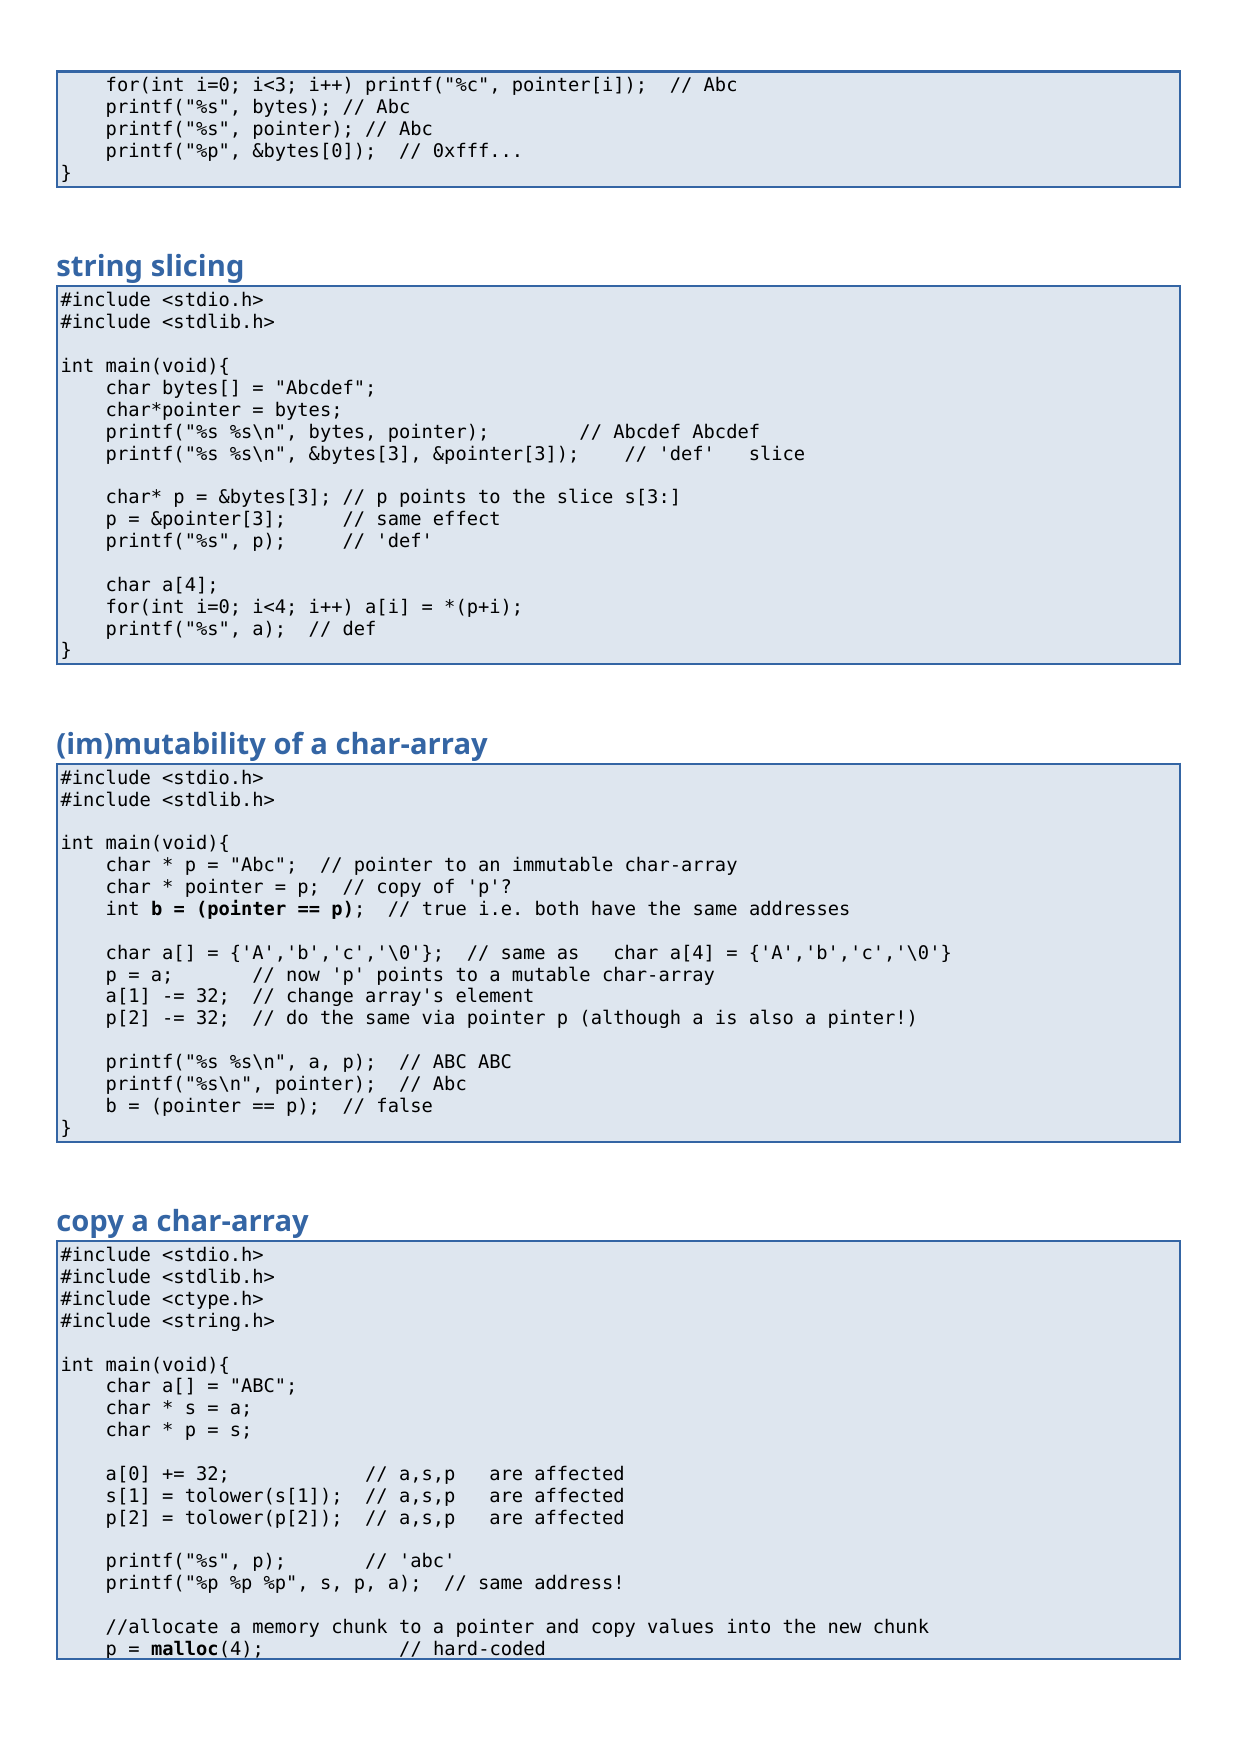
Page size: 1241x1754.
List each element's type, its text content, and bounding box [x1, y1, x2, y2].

text s[1] = tolower(s[1]); // a,s,p are affected [58, 1481, 1179, 1502]
text #include <ctype.h> [58, 1284, 1179, 1306]
text #include <stdio.h> [58, 287, 1179, 307]
text char * p = "Abc"; // pointer to an immutable char-array [58, 850, 1179, 872]
text } [58, 635, 1179, 663]
title string slicing [56, 246, 1181, 285]
text p[2] = tolower(p[2]); // a,s,p are affected [58, 1502, 1179, 1524]
text } [58, 1113, 1179, 1141]
text a[0] += 32; // a,s,p are affected [58, 1459, 1179, 1481]
text char bytes[] = "Abcdef"; [58, 373, 1179, 394]
text //allocate a memory chunk to a pointer and copy values into the new chunk [58, 1612, 1179, 1634]
text printf("%s %s\n", &bytes[3], &pointer[3]); // 'def' slice [58, 438, 1179, 460]
text #include <stdlib.h> [58, 784, 1179, 806]
text #include <stdio.h> [58, 1242, 1179, 1262]
text char a[] = {'A','b','c','\0'}; // same as char a[4] = {'A','b','c','\0'} [58, 938, 1179, 959]
text for(int i=0; i<4; i++) a[i] = *(p+i); [58, 591, 1179, 613]
text printf("%s %s\n", a, p); // ABC ABC [58, 1047, 1179, 1069]
text printf("%s\n", pointer); // Abc [58, 1069, 1179, 1091]
text char a[] = "ABC"; [58, 1371, 1179, 1393]
text printf("%s", p); // 'def' [58, 526, 1179, 548]
text for(int i=0; i<3; i++) printf("%c", pointer[i]); // Abc [58, 73, 1179, 92]
text #include <stdlib.h> [58, 307, 1179, 329]
text char*pointer = bytes; [58, 394, 1179, 416]
text printf("%s", p); // 'abc' [58, 1546, 1179, 1568]
text int main(void){ [58, 1349, 1179, 1371]
text p = a; // now 'p' points to a mutable char-array [58, 959, 1179, 981]
text p = malloc(4); // hard-coded [58, 1634, 1179, 1658]
text char * s = a; [58, 1393, 1179, 1415]
title (im)mutability of a char-array [56, 723, 1181, 763]
text char * p = s; [58, 1415, 1179, 1437]
text printf("%s", bytes); // Abc [58, 92, 1179, 114]
text } [58, 158, 1179, 186]
text int main(void){ [58, 828, 1179, 850]
text printf("%s", a); // def [58, 613, 1179, 635]
text printf("%s", pointer); // Abc [58, 114, 1179, 136]
text p = &pointer[3]; // same effect [58, 504, 1179, 526]
text char * pointer = p; // copy of 'p'? [58, 872, 1179, 894]
text a[1] -= 32; // change array's element [58, 981, 1179, 1003]
text int main(void){ [58, 351, 1179, 373]
text #include <stdio.h> [58, 765, 1179, 784]
text #include <stdlib.h> [58, 1262, 1179, 1284]
text printf("%p %p %p", s, p, a); // same address! [58, 1568, 1179, 1590]
text p[2] -= 32; // do the same via pointer p (although a is also a pinter!) [58, 1003, 1179, 1025]
text b = (pointer == p); // false [58, 1091, 1179, 1113]
text #include <string.h> [58, 1306, 1179, 1327]
text printf("%p", &bytes[0]); // 0xfff... [58, 136, 1179, 158]
text printf("%s %s\n", bytes, pointer); // Abcdef Abcdef [58, 416, 1179, 438]
text int b = (pointer == p); // true i.e. both have the same addresses [58, 894, 1179, 916]
text char* p = &bytes[3]; // p points to the slice s[3:] [58, 482, 1179, 504]
title copy a char-array [56, 1200, 1181, 1240]
text char a[4]; [58, 569, 1179, 591]
